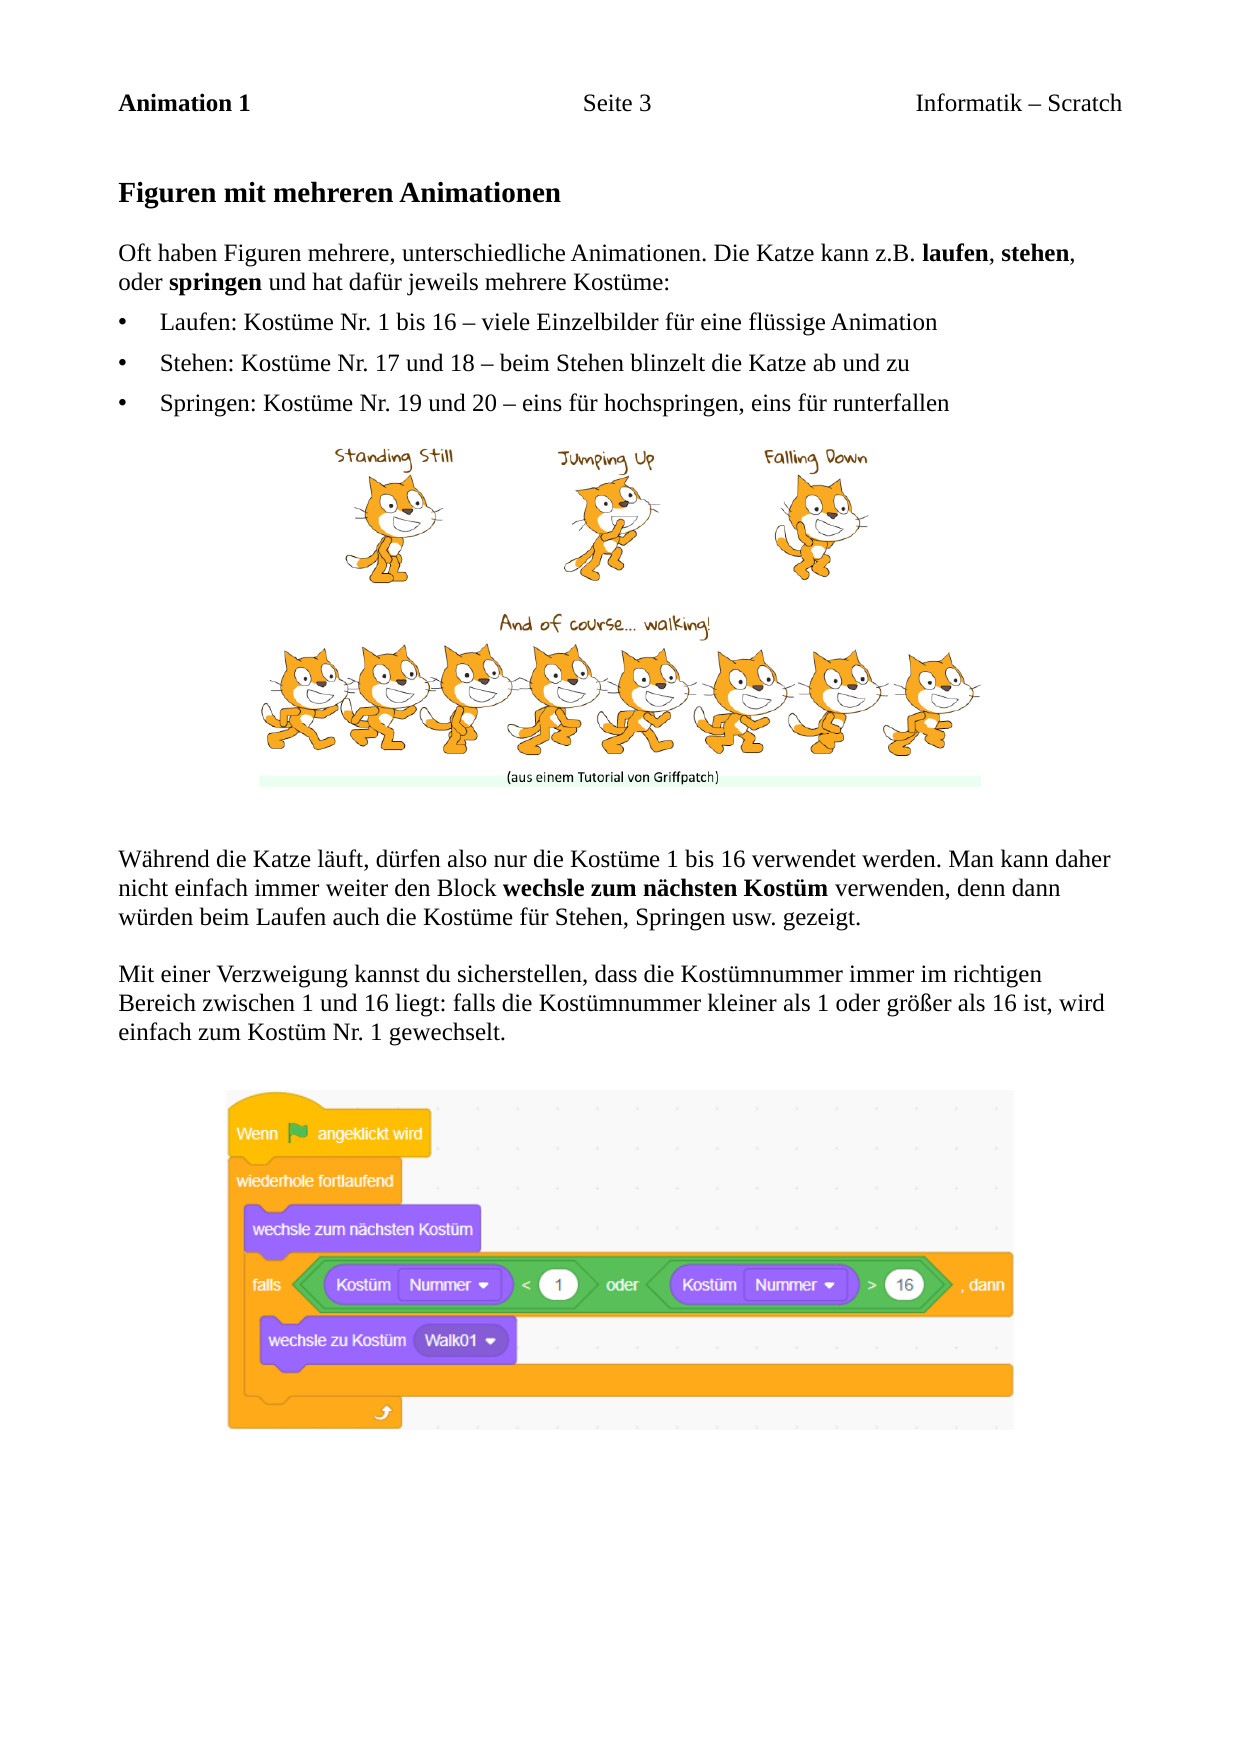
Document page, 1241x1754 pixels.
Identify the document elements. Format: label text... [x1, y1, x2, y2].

picture [226, 1090, 1015, 1430]
text Mit einer Verzweigung kannst du sicherstellen, dass die Kostümnummer immer im richtigen Bereich zwischen 1 und 16 liegt: falls die Kostümnummer kleiner als 1 oder größer als 16 ist, wird einfach zum Kostüm Nr. 1 gewechselt. [118, 959, 1122, 1046]
list Springen: Kostüme Nr. 19 und 20 – eins für hochspringen, eins für runterfallen [118, 388, 1122, 417]
text Oft haben Figuren mehrere, unterschiedliche Animationen. Die Katze kann z.B. laufen, stehen, oder springen und hat dafür jeweils mehrere Kostüme: [118, 238, 1122, 295]
list Laufen: Kostüme Nr. 1 bis 16 – viele Einzelbilder für eine flüssige Animation [118, 307, 1122, 336]
list Stehen: Kostüme Nr. 17 und 18 – beim Stehen blinzelt die Katze ab und zu [118, 348, 1122, 376]
text Figuren mit mehreren Animationen [118, 176, 1122, 209]
picture [259, 445, 982, 787]
text Während die Katze läuft, dürfen also nur die Kostüme 1 bis 16 verwendet werden. Man kann daher nicht einfach immer weiter den Block wechsle zum nächsten Kostüm verwenden, denn dann würden beim Laufen auch die Kostüme für Stehen, Springen usw. gezeigt. [118, 844, 1122, 931]
